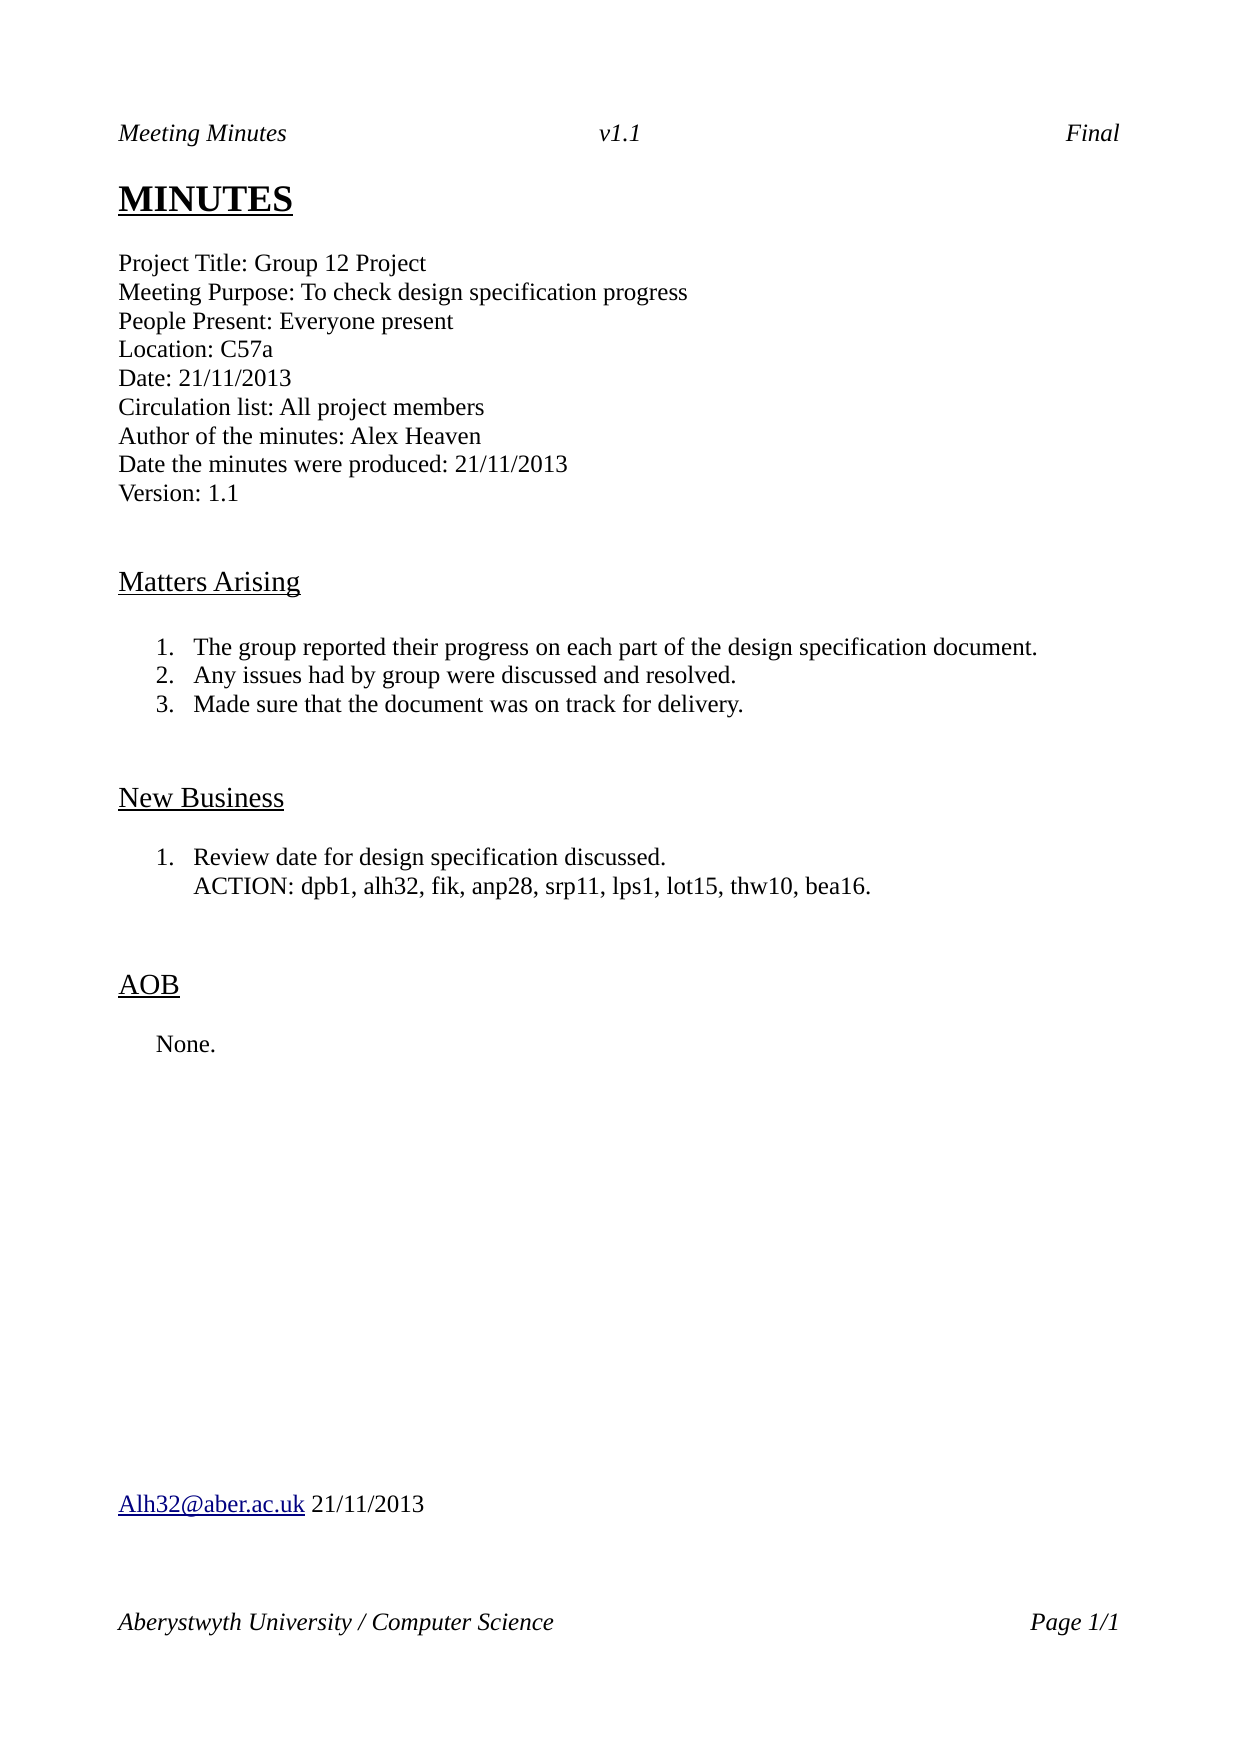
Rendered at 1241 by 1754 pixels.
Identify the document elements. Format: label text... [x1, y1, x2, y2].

text MINUTES [118, 176, 1122, 219]
text New Business [118, 780, 1122, 814]
text None. [118, 1029, 1122, 1058]
text Date: 21/11/2013 [118, 363, 1122, 392]
text Alh32@aber.ac.uk 21/11/2013 [118, 1489, 1122, 1518]
list Any issues had by group were discussed and resolved. [156, 660, 1122, 689]
text Matters Arising [118, 564, 1122, 598]
text AOB [118, 967, 1122, 1001]
text People Present: Everyone present [118, 306, 1122, 334]
text Meeting Purpose: To check design specification progress [118, 277, 1122, 306]
list Made sure that the document was on track for delivery. [156, 689, 1122, 718]
text Project Title: Group 12 Project [118, 248, 1122, 277]
list Review date for design specification discussed. [156, 842, 1122, 871]
text Date the minutes were produced: 21/11/2013 [118, 449, 1122, 478]
text Version: 1.1 [118, 478, 1122, 507]
list The group reported their progress on each part of the design specification document. [156, 632, 1122, 660]
list ACTION: dpb1, alh32, fik, anp28, srp11, lps1, lot15, thw10, bea16. [156, 871, 1122, 900]
text Author of the minutes: Alex Heaven [118, 421, 1122, 449]
text Circulation list: All project members [118, 392, 1122, 421]
text Location: C57a [118, 334, 1122, 363]
